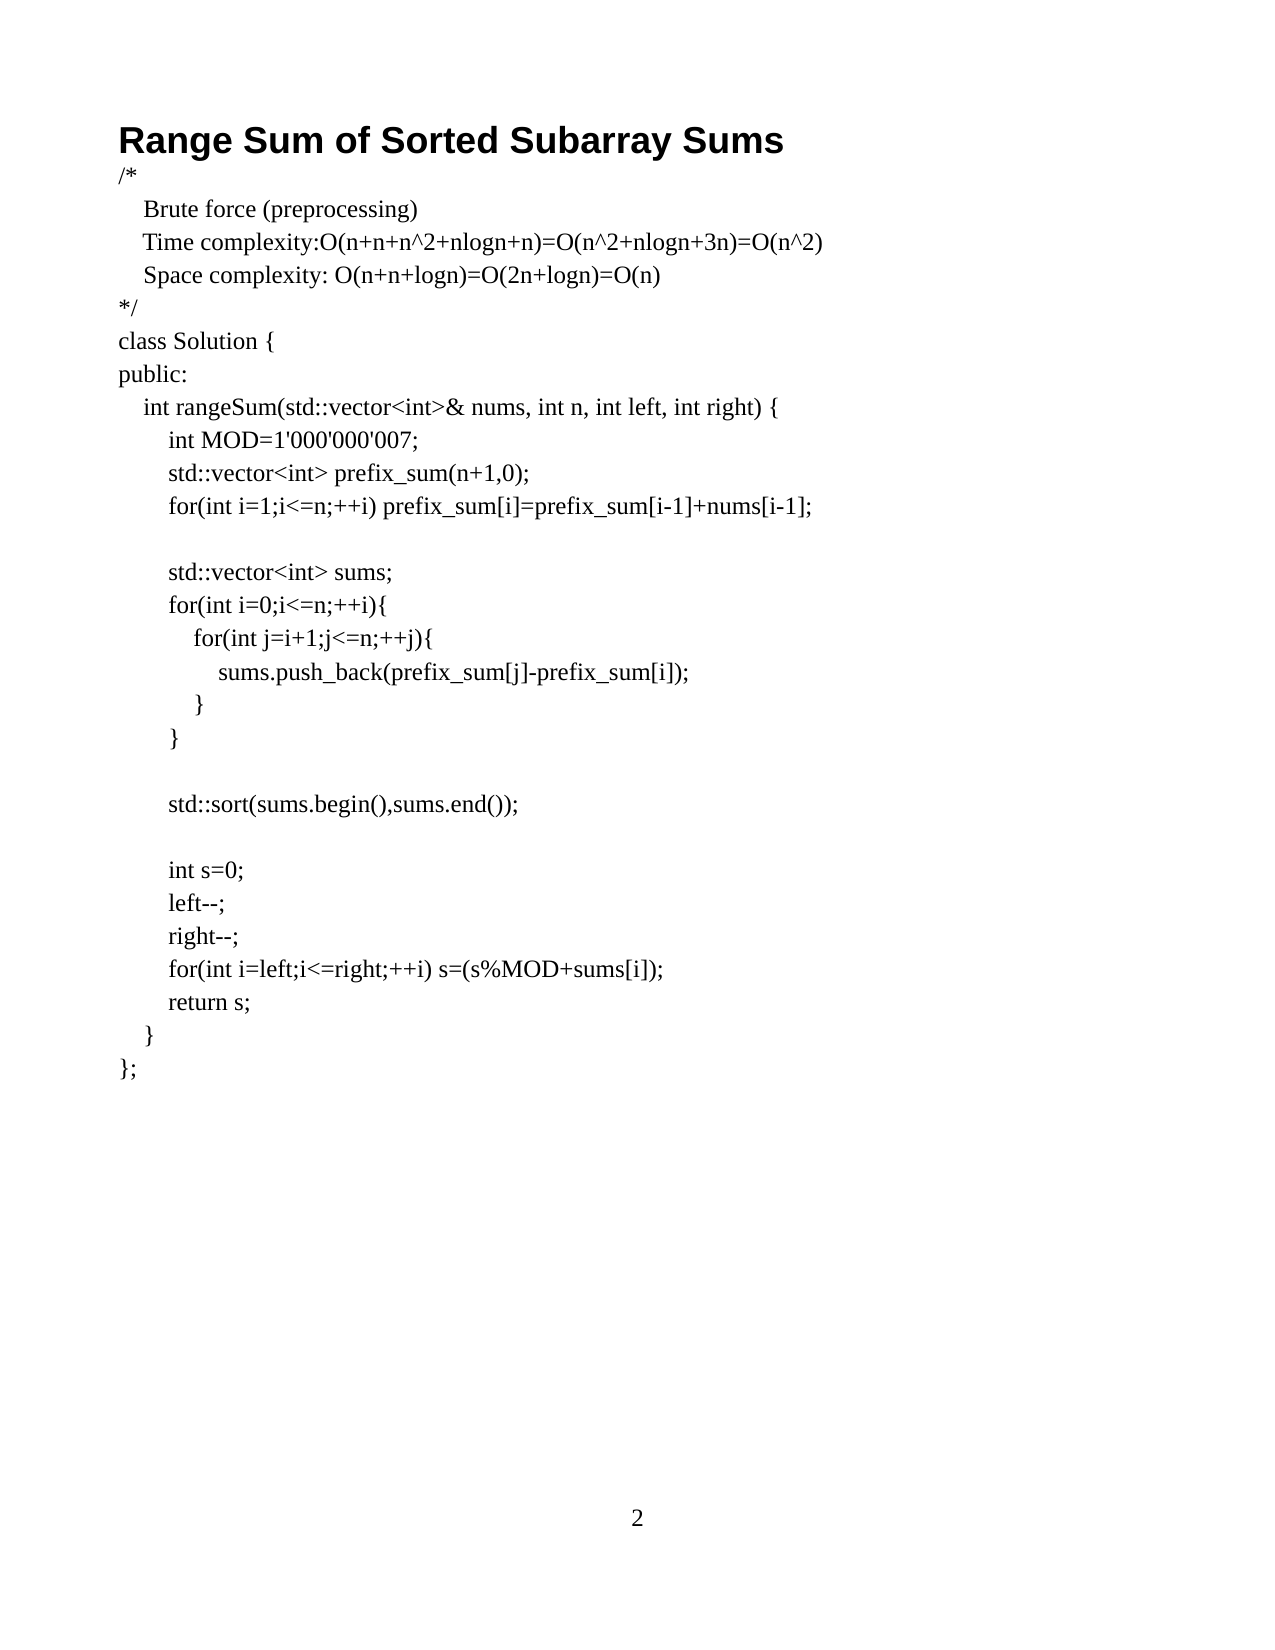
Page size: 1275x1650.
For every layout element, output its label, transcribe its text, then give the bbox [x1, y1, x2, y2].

text for(int i=1;i<=n;++i) prefix_sum[i]=prefix_sum[i-1]+nums[i-1]; [118, 491, 1157, 520]
text for(int i=left;i<=right;++i) s=(s%MOD+sums[i]); [118, 954, 1157, 982]
text Brute force (preprocessing) [118, 194, 1157, 223]
text std::sort(sums.begin(),sums.end()); [118, 789, 1157, 817]
text Time complexity:O(n+n+n^2+nlogn+n)=O(n^2+nlogn+3n)=O(n^2) [142, 227, 1157, 256]
text Space complexity: O(n+n+logn)=O(2n+logn)=O(n) [118, 260, 1157, 289]
text }; [118, 1053, 1157, 1082]
text for(int j=i+1;j<=n;++j){ [118, 623, 1157, 652]
text left--; [118, 888, 1157, 916]
text public: [118, 359, 1157, 388]
text return s; [118, 987, 1157, 1016]
text std::vector<int> sums; [118, 557, 1157, 586]
text std::vector<int> prefix_sum(n+1,0); [118, 458, 1157, 487]
subtitle Range Sum of Sorted Subarray Sums [118, 118, 1157, 161]
text */ [118, 293, 1157, 322]
text right--; [118, 921, 1157, 949]
text class Solution { [118, 326, 1157, 355]
text for(int i=0;i<=n;++i){ [118, 591, 1157, 619]
text } [118, 723, 1157, 751]
text int s=0; [118, 855, 1157, 883]
text sums.push_back(prefix_sum[j]-prefix_sum[i]); [118, 657, 1157, 685]
text int MOD=1'000'000'007; [118, 425, 1157, 454]
text int rangeSum(std::vector<int>& nums, int n, int left, int right) { [118, 392, 1157, 421]
text } [118, 1020, 1157, 1048]
text /* [118, 161, 1157, 190]
text } [118, 689, 1157, 718]
